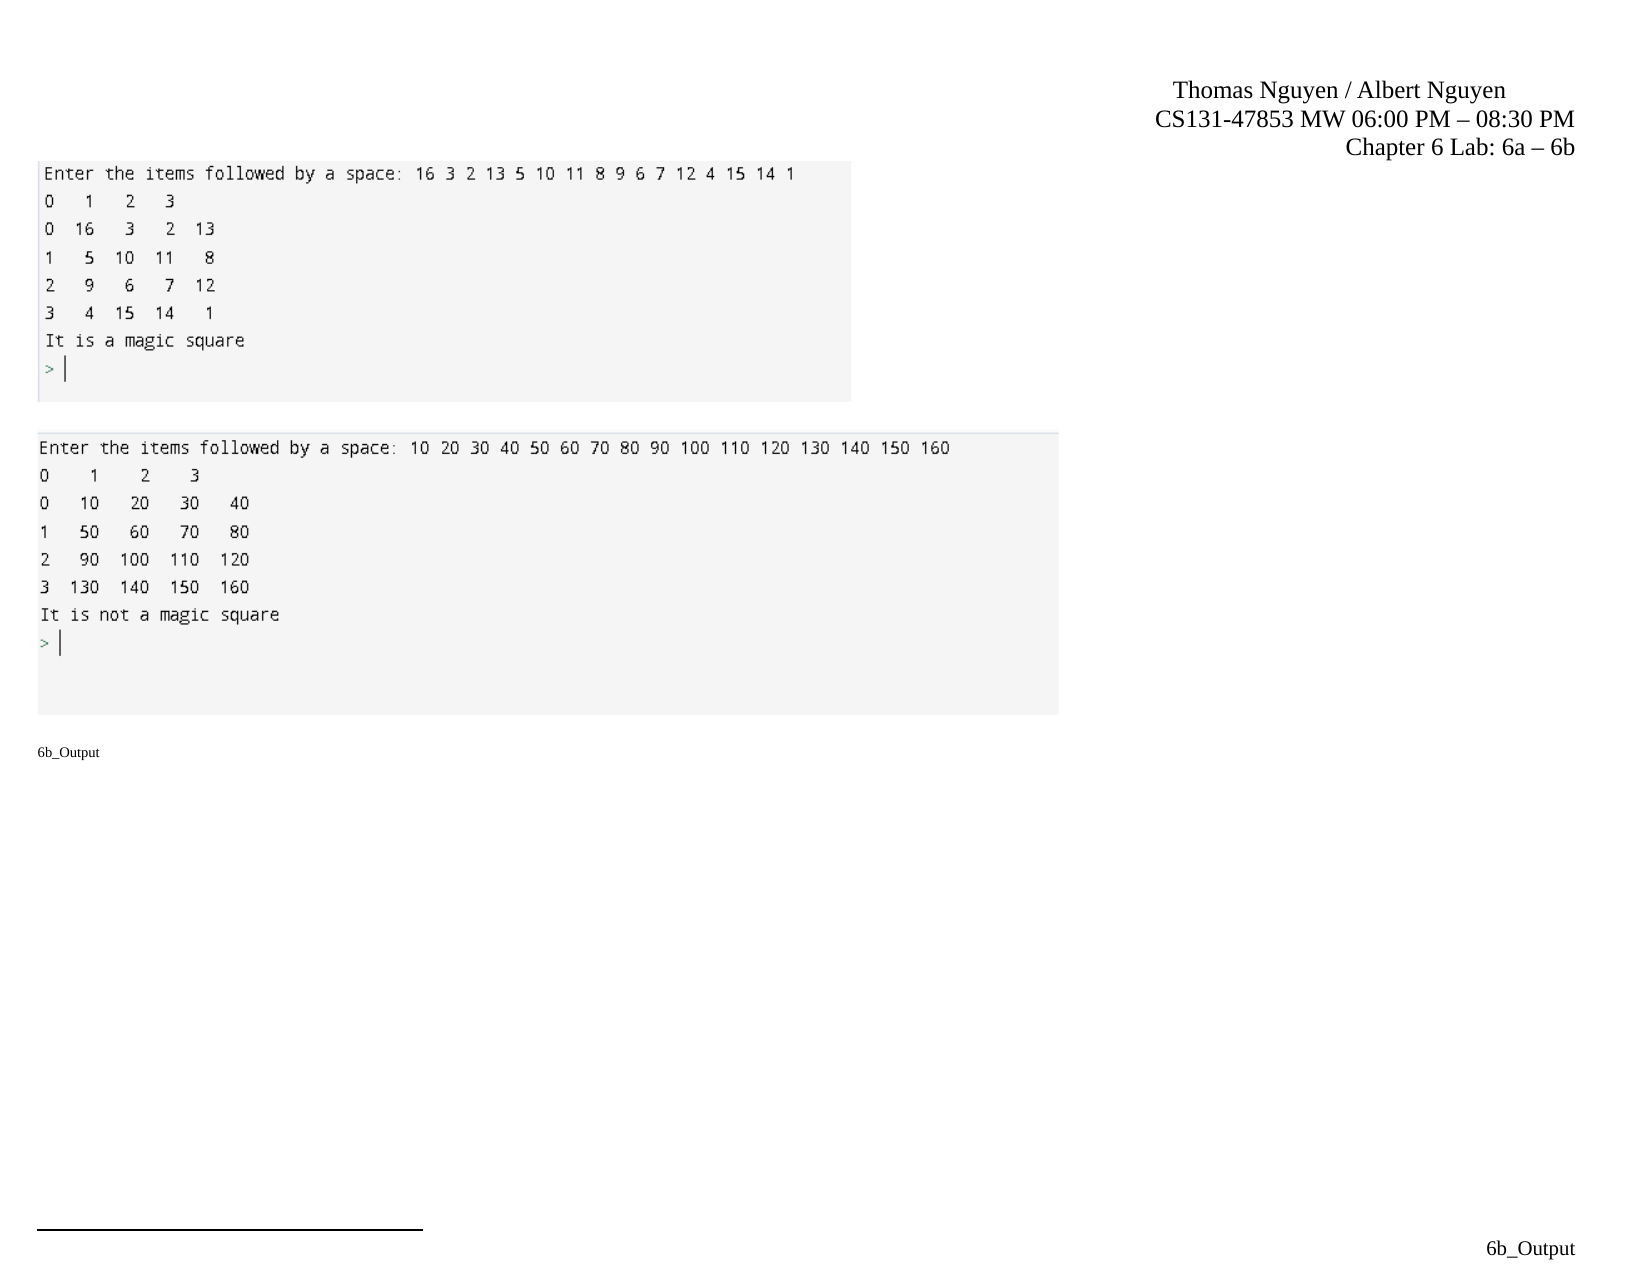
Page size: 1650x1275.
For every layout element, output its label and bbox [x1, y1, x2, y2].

picture [37, 161, 852, 402]
picture [37, 429, 1059, 715]
